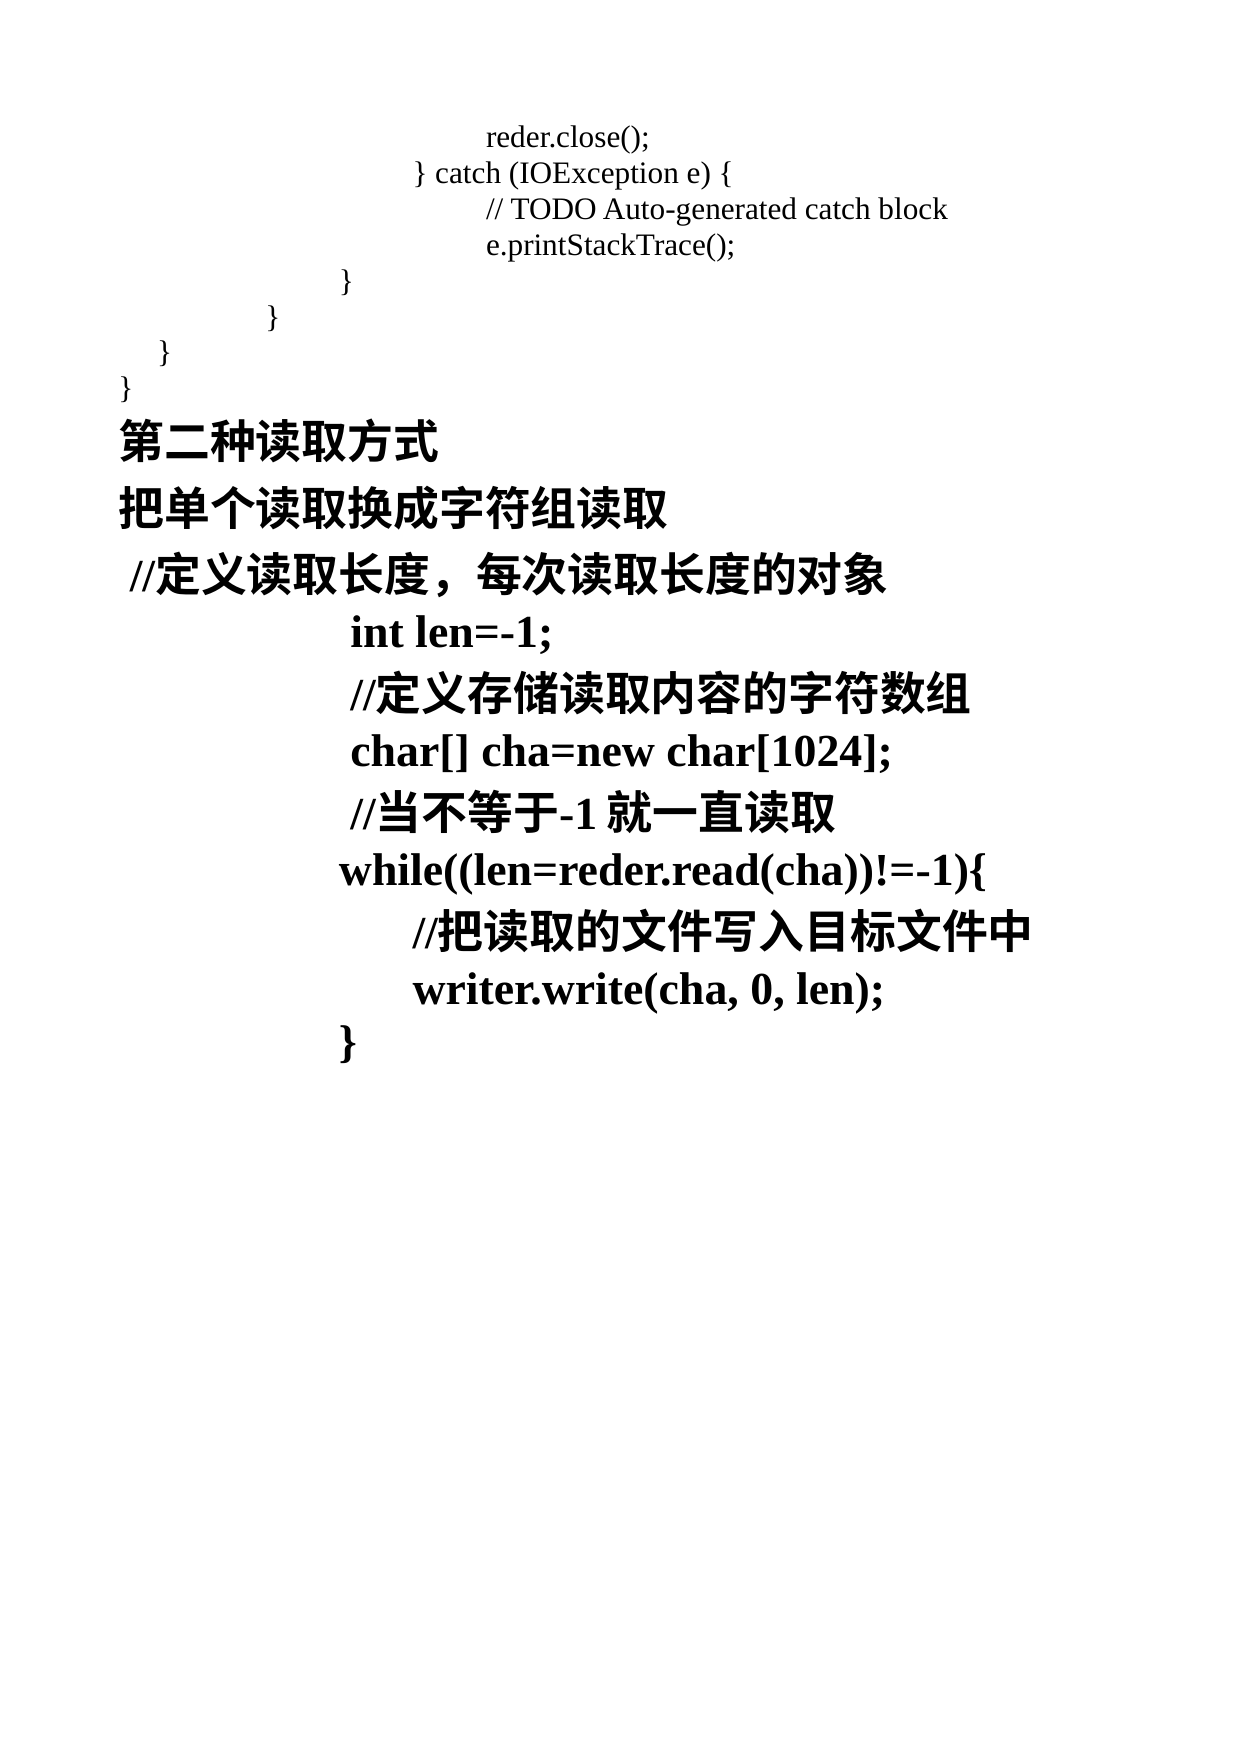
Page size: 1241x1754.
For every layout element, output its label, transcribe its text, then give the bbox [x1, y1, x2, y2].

text } catch (IOException e) { [118, 154, 1122, 190]
text //定义读取长度，每次读取长度的对象 [118, 538, 1122, 605]
text writer.write(cha, 0, len); [118, 962, 1122, 1014]
text } [118, 334, 1122, 370]
text //定义存储读取内容的字符数组 [118, 657, 1122, 724]
text 第二种读取方式 [118, 406, 1122, 472]
text e.printStackTrace(); [118, 226, 1122, 262]
text 把单个读取换成字符组读取 [118, 472, 1122, 538]
text //当不等于-1就一直读取 [118, 776, 1122, 843]
text while((len=reder.read(cha))!=-1){ [118, 843, 1122, 896]
text int len=-1; [118, 605, 1122, 657]
text char[] cha=new char[1024]; [118, 724, 1122, 776]
text // TODO Auto-generated catch block [118, 190, 1122, 226]
text //把读取的文件写入目标文件中 [118, 896, 1122, 962]
text } [118, 370, 1122, 406]
text } [118, 1014, 1122, 1067]
text } [118, 298, 1122, 334]
text } [118, 262, 1122, 298]
text reder.close(); [118, 118, 1122, 154]
